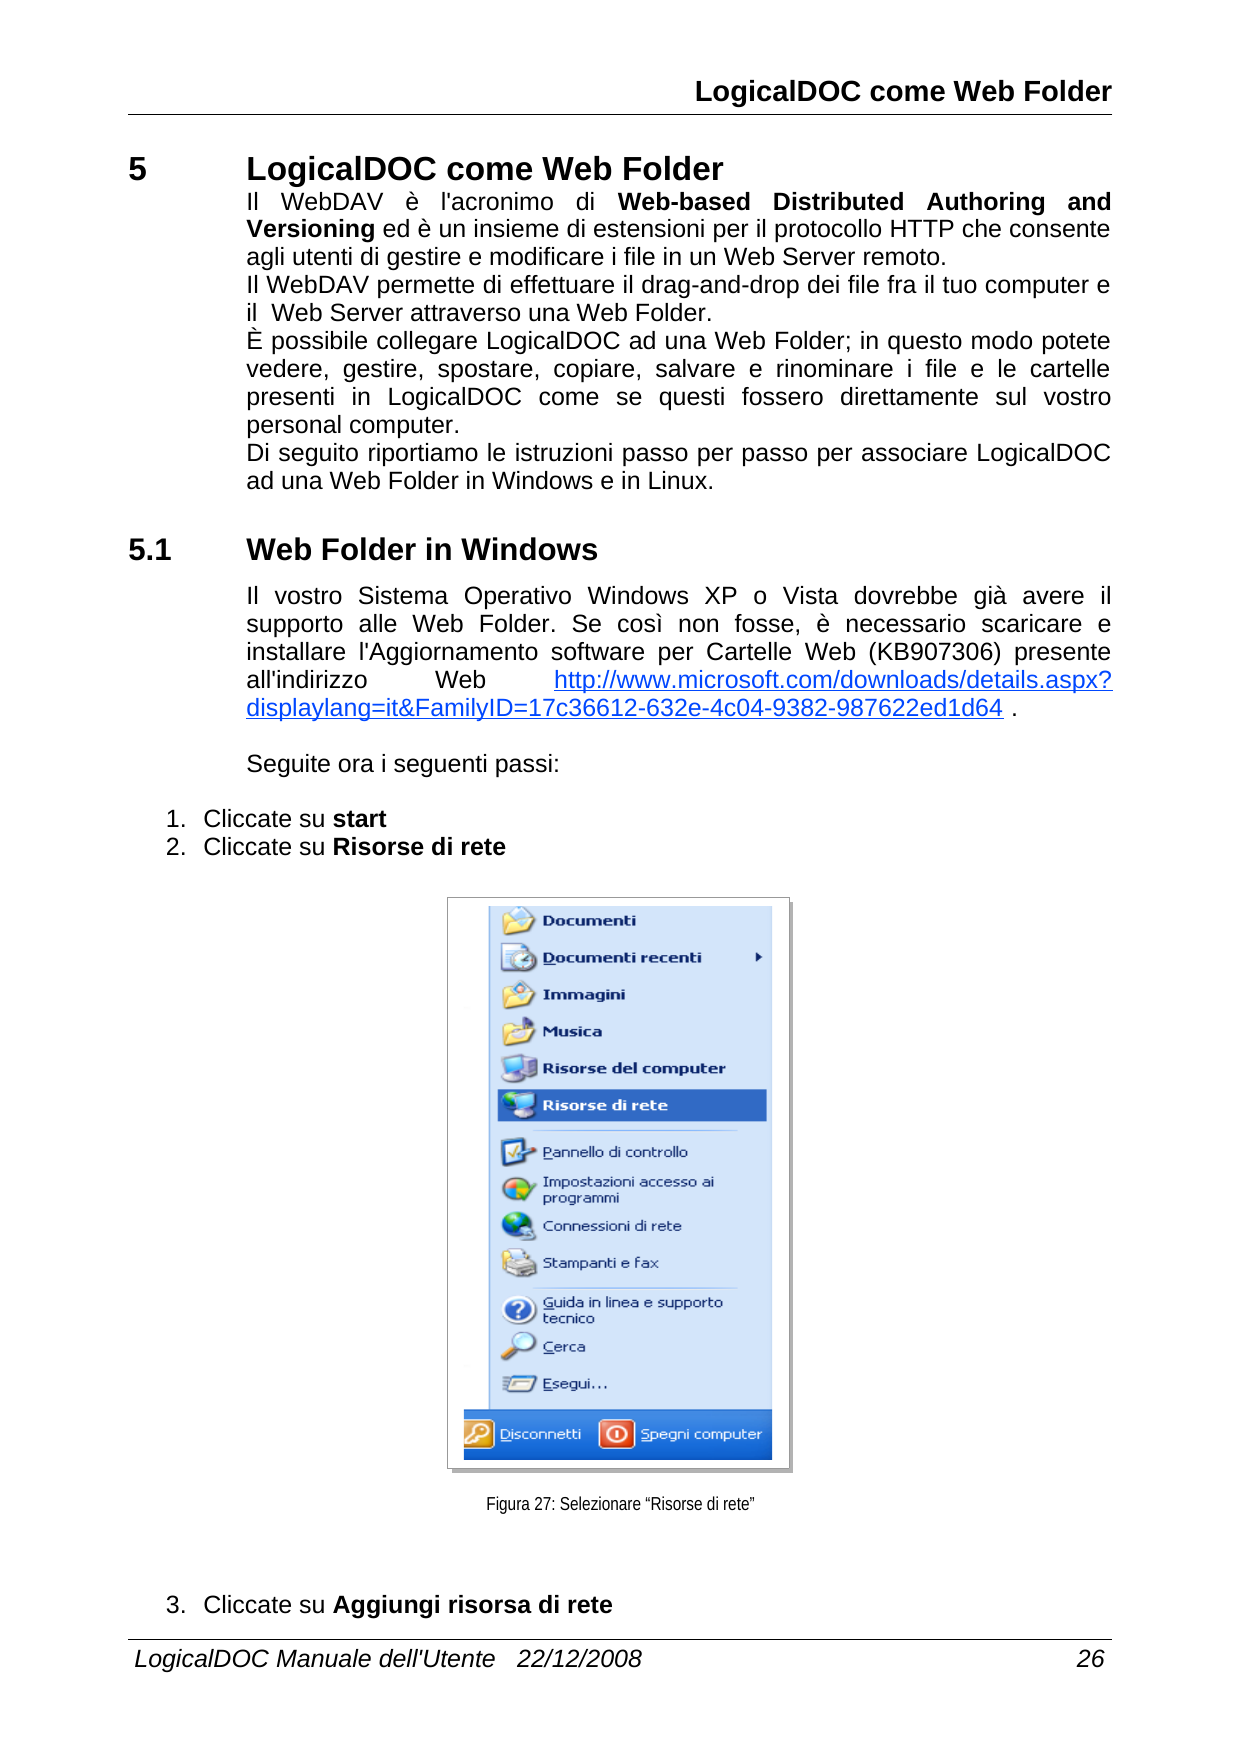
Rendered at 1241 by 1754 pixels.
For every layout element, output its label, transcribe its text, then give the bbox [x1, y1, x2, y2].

picture [463, 906, 773, 1460]
text Di seguito riportiamo le istruzioni passo per passo per associare LogicalDOC ad una Web Folder in Windows e in Linux. [246, 438, 1112, 494]
text Il WebDAV è l'acronimo di Web-based Distributed Authoring and Versioning ed è un insieme di estensioni per il protocollo HTTP che consente agli utenti di gestire e modificare i file in un Web Server remoto. [246, 187, 1112, 271]
text Il vostro Sistema Operativo Windows XP o Vista dovrebbe già avere il supporto alle Web Folder. Se così non fosse, è necessario scaricare e installare l'Aggiornamento software per Cartelle Web (KB907306) presente all'indirizzo Web http://www.microsoft.com/downloads/details.aspx?displaylang=it&FamilyID=17c36612-632e-4c04-9382-987622ed1d64 . [246, 582, 1112, 721]
text È possibile collegare LogicalDOC ad una Web Folder; in questo modo potete vedere, gestire, spostare, copiare, salvare e rinominare i file e le cartelle presenti in LogicalDOC come se questi fossero direttamente sul vostro personal computer. [246, 327, 1112, 438]
text Figura 27: Selezionare “Risorse di rete” [414, 1492, 827, 1515]
text Il WebDAV permette di effettuare il drag-and-drop dei file fra il tuo computer e il Web Server attraverso una Web Folder. [246, 271, 1112, 327]
subtitle LogicalDOC come Web Folder [128, 150, 1112, 187]
list Cliccate su start [166, 805, 1112, 833]
list Cliccate su Risorse di rete [166, 833, 1112, 861]
subtitle Web Folder in Windows [128, 532, 1112, 567]
text Seguite ora i seguenti passi: [246, 749, 1112, 777]
list Cliccate su Aggiungi risorsa di rete [166, 1591, 1112, 1619]
